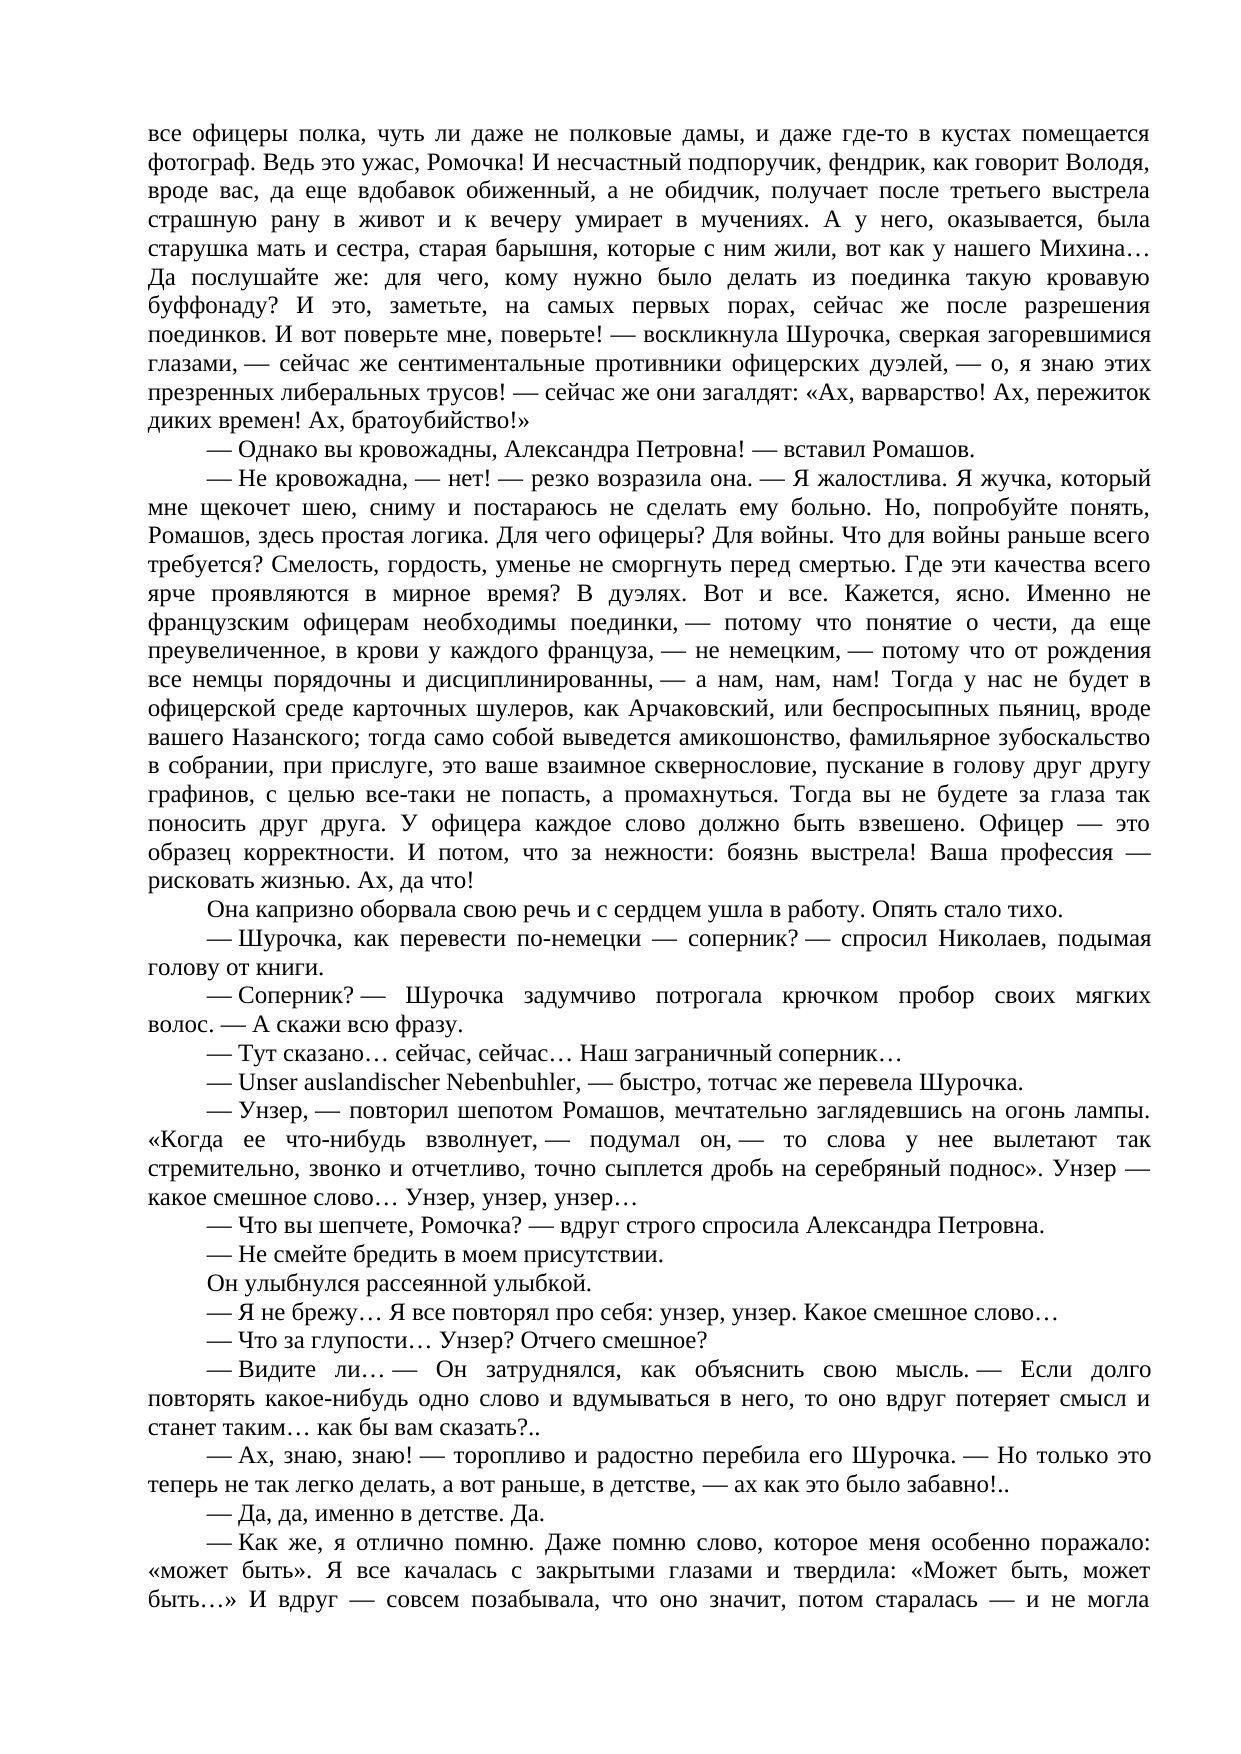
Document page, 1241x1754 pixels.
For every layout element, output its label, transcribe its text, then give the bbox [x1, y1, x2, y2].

text — Да, да, именно в детстве. Да. [148, 1498, 1152, 1527]
text — Что вы шепчете, Ромочка? — вдруг строго спросила Александра Петровна. [148, 1211, 1152, 1239]
text — Я не брежу… Я все повторял про себя: унзер, унзер. Какое смешное слово… [148, 1297, 1152, 1326]
text — Соперник? — Шурочка задумчиво потрогала крючком пробор своих мягких волос. — А скажи всю фразу. [148, 981, 1152, 1038]
text все офицеры полка, чуть ли даже не полковые дамы, и даже где-то в кустах помещается фотограф. Ведь это ужас, Ромочка! И несчастный подпоручик, фендрик, как говорит Володя, вроде вас, да еще вдобавок обиженный, а не обидчик, получает после третьего выстрела страшную рану в живот и к вечеру умирает в мучениях. А у него, оказывается, была старушка мать и сестра, старая барышня, которые с ним жили, вот как у нашего Михина… Да послушайте же: для чего, кому нужно было делать из поединка такую кровавую буффонаду? И это, заметьте, на самых первых порах, сейчас же после разрешения поединков. И вот поверьте мне, поверьте! — воскликнула Шурочка, сверкая загоревшимися глазами, — сейчас же сентиментальные противники офицерских дуэлей, — о, я знаю этих презренных либеральных трусов! — сейчас же они загалдят: «Ах, варварство! Ах, пережиток диких времен! Ах, братоубийство!» [148, 118, 1152, 434]
text — Тут сказано… сейчас, сейчас… Наш заграничный соперник… [148, 1038, 1152, 1067]
text — Ах, знаю, знаю! — торопливо и радостно перебила его Шурочка. — Но только это теперь не так легко делать, а вот раньше, в детстве, — ах как это было забавно!.. [148, 1441, 1152, 1498]
text — Видите ли… — Он затруднялся, как объяснить свою мысль. — Если долго повторять какое-нибудь одно слово и вдумываться в него, то оно вдруг потеряет смысл и станет таким… как бы вам сказать?.. [148, 1354, 1152, 1441]
text — Шурочка, как перевести по-немецки — соперник? — спросил Николаев, подымая голову от книги. [148, 923, 1152, 981]
text — Unser auslandischer Nebenbuhler, — быстро, тотчас же перевела Шурочка. [148, 1067, 1152, 1096]
text Он улыбнулся рассеянной улыбкой. [148, 1268, 1152, 1297]
text — Как же, я отлично помню. Даже помню слово, которое меня особенно поражало: «может быть». Я все качалась с закрытыми глазами и твердила: «Может быть, может быть…» И вдруг — совсем позабывала, что оно значит, потом старалась — и не могла [148, 1527, 1152, 1613]
text — Однако вы кровожадны, Александра Петровна! — вставил Ромашов. [148, 434, 1152, 463]
text — Что за глупости… Унзер? Отчего смешное? [148, 1326, 1152, 1354]
text — Не кровожадна, — нет! — резко возразила она. — Я жалостлива. Я жучка, который мне щекочет шею, сниму и постараюсь не сделать ему больно. Но, попробуйте понять, Ромашов, здесь простая логика. Для чего офицеры? Для войны. Что для войны раньше всего требуется? Смелость, гордость, уменье не сморгнуть перед смертью. Где эти качества всего ярче проявляются в мирное время? В дуэлях. Вот и все. Кажется, ясно. Именно не французским офицерам необходимы поединки, — потому что понятие о чести, да еще преувеличенное, в крови у каждого француза, — не немецким, — потому что от рождения все немцы порядочны и дисциплинированны, — а нам, нам, нам! Тогда у нас не будет в офицерской среде карточных шулеров, как Арчаковский, или беспросыпных пьяниц, вроде вашего Назанского; тогда само собой выведется амикошонство, фамильярное зубоскальство в собрании, при прислуге, это ваше взаимное сквернословие, пускание в голову друг другу графинов, с целью все-таки не попасть, а промахнуться. Тогда вы не будете за глаза так поносить друг друга. У офицера каждое слово должно быть взвешено. Офицер — это образец корректности. И потом, что за нежности: боязнь выстрела! Ваша профессия — рисковать жизнью. Ах, да что! [148, 463, 1152, 894]
text Она капризно оборвала свою речь и с сердцем ушла в работу. Опять стало тихо. [148, 894, 1152, 923]
text — Не смейте бредить в моем присутствии. [148, 1239, 1152, 1268]
text — Унзер, — повторил шепотом Ромашов, мечтательно заглядевшись на огонь лампы. «Когда ее что-нибудь взволнует, — подумал он, — то слова у нее вылетают так стремительно, звонко и отчетливо, точно сыплется дробь на серебряный поднос». Унзер — какое смешное слово… Унзер, унзер, унзер… [148, 1096, 1152, 1211]
